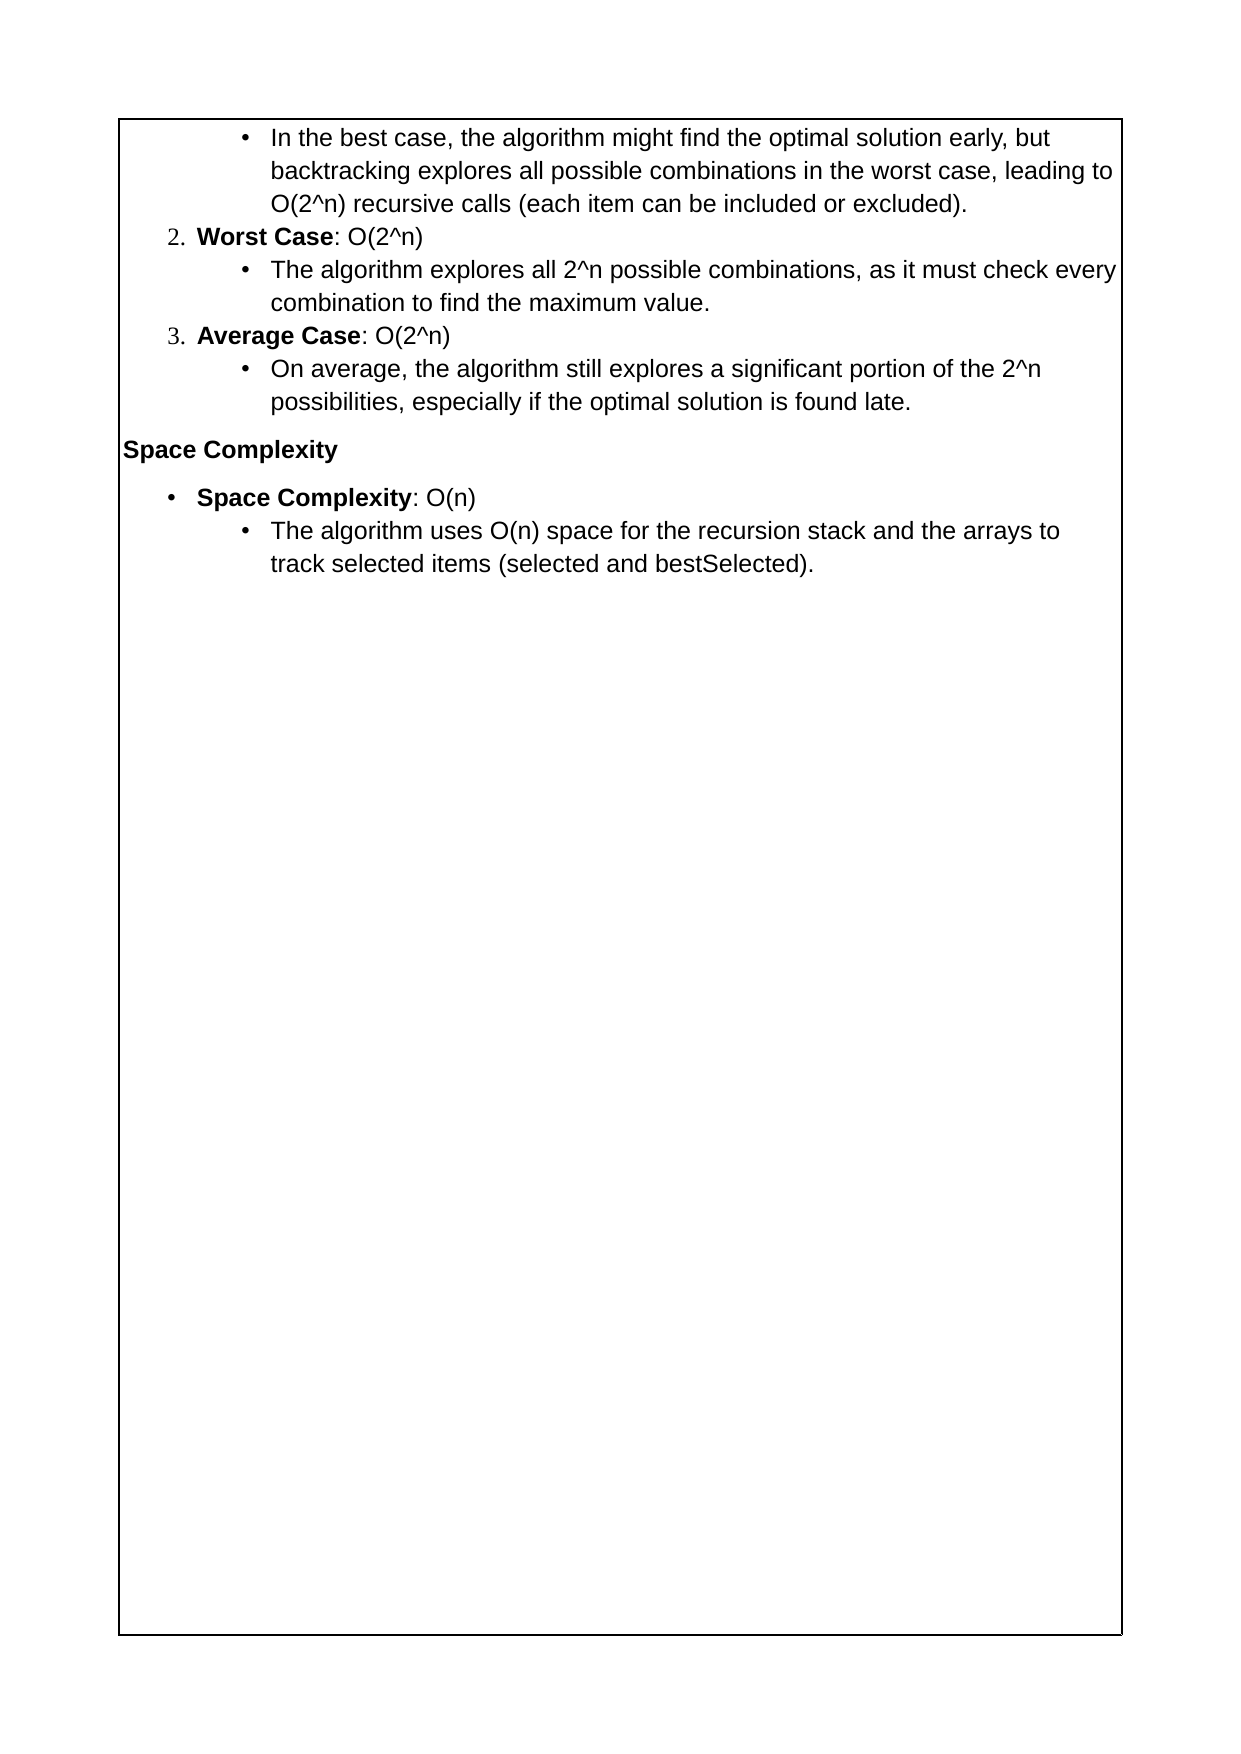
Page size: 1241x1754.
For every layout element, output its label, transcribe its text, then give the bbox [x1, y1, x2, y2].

list Worst Case: O(2^n) [167, 222, 1118, 251]
list Average Case: O(2^n) [167, 321, 1118, 350]
list The algorithm uses O(n) space for the recursion stack and the arrays to track selected items (selected and bestSelected). [241, 516, 1118, 578]
list Space Complexity: O(n) [167, 483, 1118, 511]
list On average, the algorithm still explores a significant portion of the 2^n possibilities, especially if the optimal solution is found late. [241, 354, 1118, 416]
list The algorithm explores all 2^n possible combinations, as it must check every combination to find the maximum value. [241, 255, 1118, 317]
list In the best case, the algorithm might find the optimal solution early, but backtracking explores all possible combinations in the worst case, leading to O(2^n) recursive calls (each item can be included or excluded). [241, 123, 1118, 218]
text Space Complexity [123, 435, 1118, 464]
